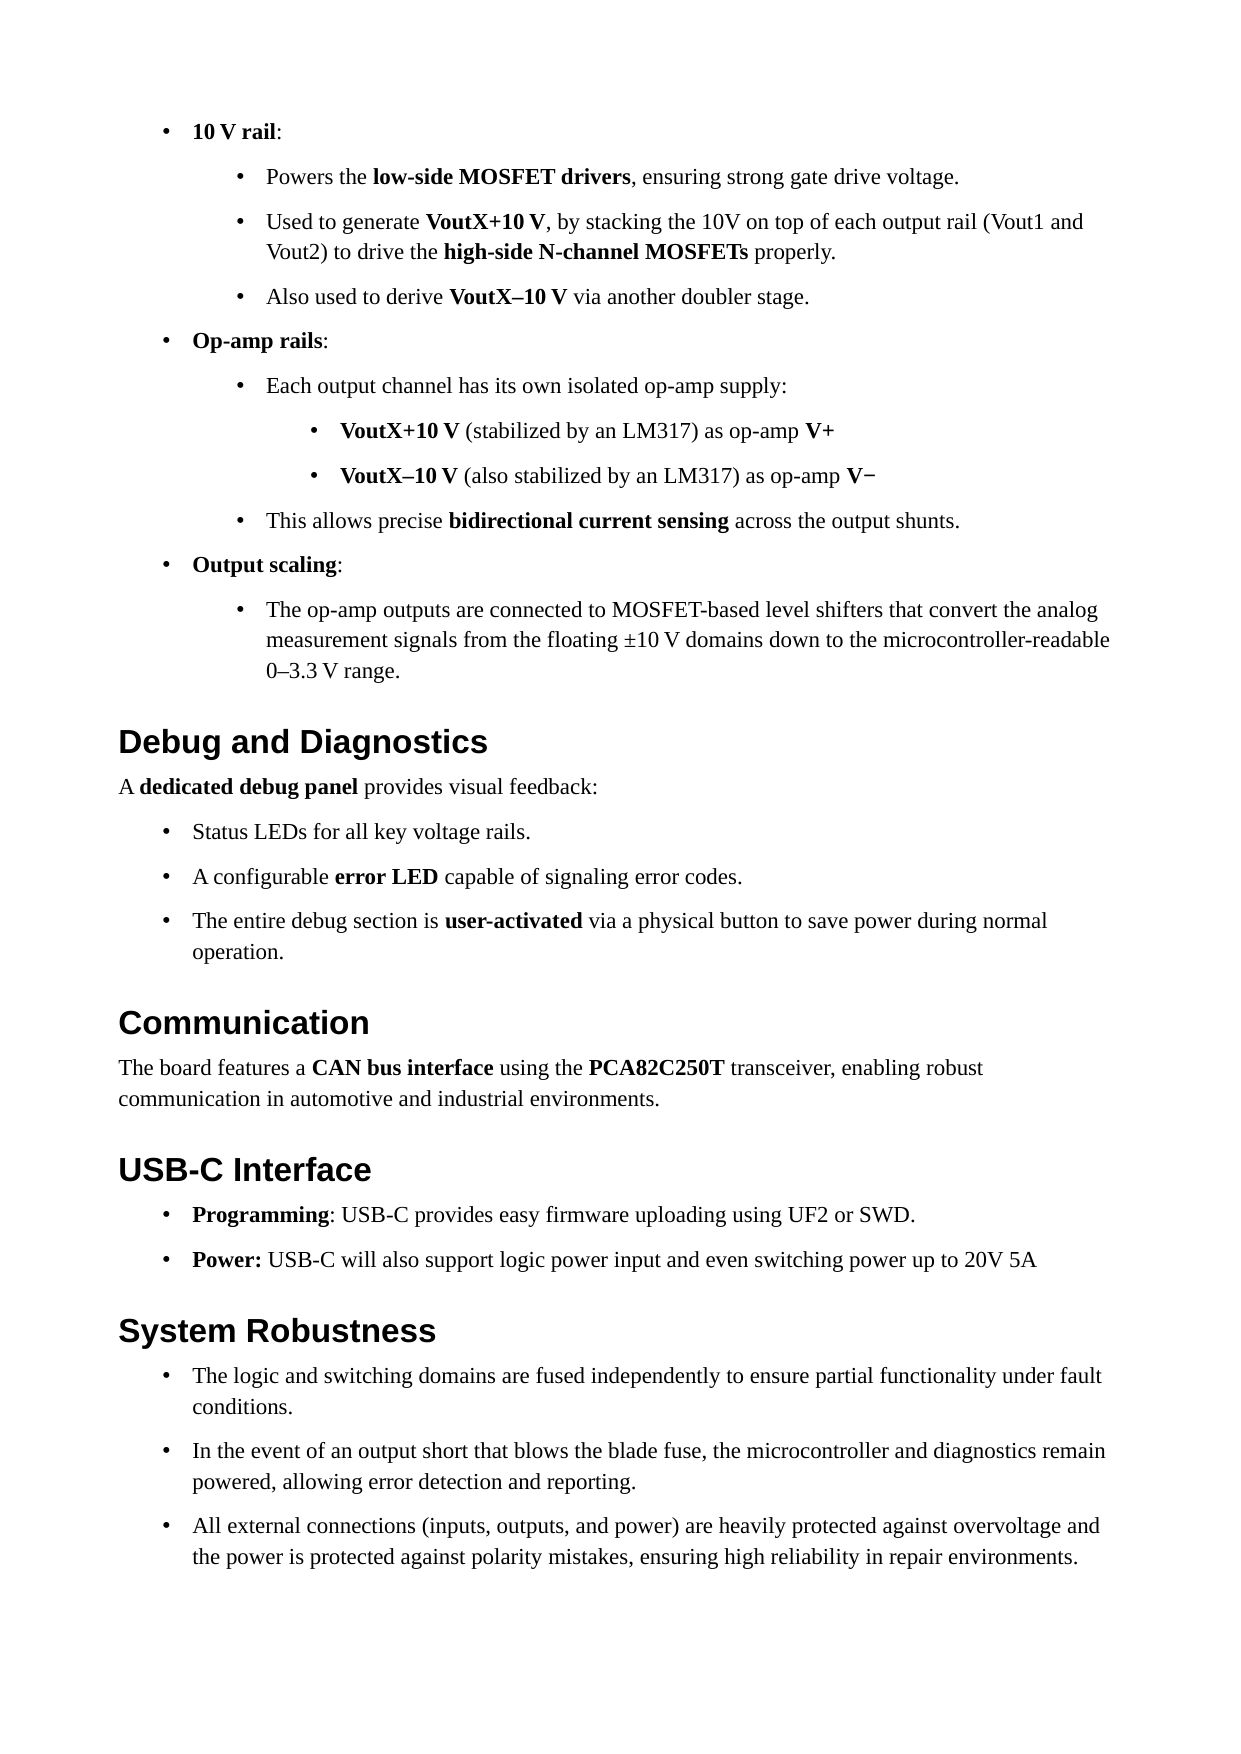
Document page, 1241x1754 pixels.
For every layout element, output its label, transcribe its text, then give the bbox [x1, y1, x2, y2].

list Also used to derive VoutX–10 V via another doubler stage. [236, 283, 1122, 309]
subtitle System Robustness [118, 1312, 1122, 1350]
list Powers the low-side MOSFET drivers, ensuring strong gate drive voltage. [236, 163, 1122, 189]
list Each output channel has its own isolated op-amp supply: [236, 372, 1122, 399]
list The entire debug section is user-activated via a physical button to save power during normal operation. [162, 908, 1122, 964]
list Status LEDs for all key voltage rails. [162, 818, 1122, 844]
text The board features a CAN bus interface using the PCA82C250T transceiver, enabling robust communication in automotive and industrial environments. [118, 1054, 1122, 1111]
list 10 V rail: [162, 118, 1122, 144]
list VoutX–10 V (also stabilized by an LM317) as op-amp V− [310, 462, 1122, 488]
text A dedicated debug panel provides visual feedback: [118, 773, 1122, 799]
subtitle Communication [118, 1003, 1122, 1042]
list In the event of an output short that blows the blade fuse, the microcontroller and diagnostics remain powered, allowing error detection and reporting. [162, 1437, 1122, 1494]
list Used to generate VoutX+10 V, by stacking the 10V on top of each output rail (Vout1 and Vout2) to drive the high-side N-channel MOSFETs properly. [236, 208, 1122, 264]
list A configurable error LED capable of signaling error codes. [162, 863, 1122, 889]
list Op-amp rails: [162, 327, 1122, 354]
list The op-amp outputs are connected to MOSFET-based level shifters that convert the analog measurement signals from the floating ±10 V domains down to the microcontroller-readable 0–3.3 V range. [236, 596, 1122, 683]
list The logic and switching domains are fused independently to ensure partial functionality under fault conditions. [162, 1362, 1122, 1419]
list All external connections (inputs, outputs, and power) are heavily protected against overvoltage and the power is protected against polarity mistakes, ensuring high reliability in repair environments. [162, 1512, 1122, 1569]
subtitle USB-C Interface [118, 1150, 1122, 1189]
list Power: USB-C will also support logic power input and even switching power up to 20V 5A [162, 1246, 1122, 1272]
list VoutX+10 V (stabilized by an LM317) as op-amp V+ [310, 417, 1122, 443]
list This allows precise bidirectional current sensing across the output shunts. [236, 507, 1122, 533]
list Output scaling: [162, 551, 1122, 578]
list Programming: USB-C provides easy firmware uploading using UF2 or SWD. [162, 1201, 1122, 1227]
subtitle Debug and Diagnostics [118, 722, 1122, 761]
